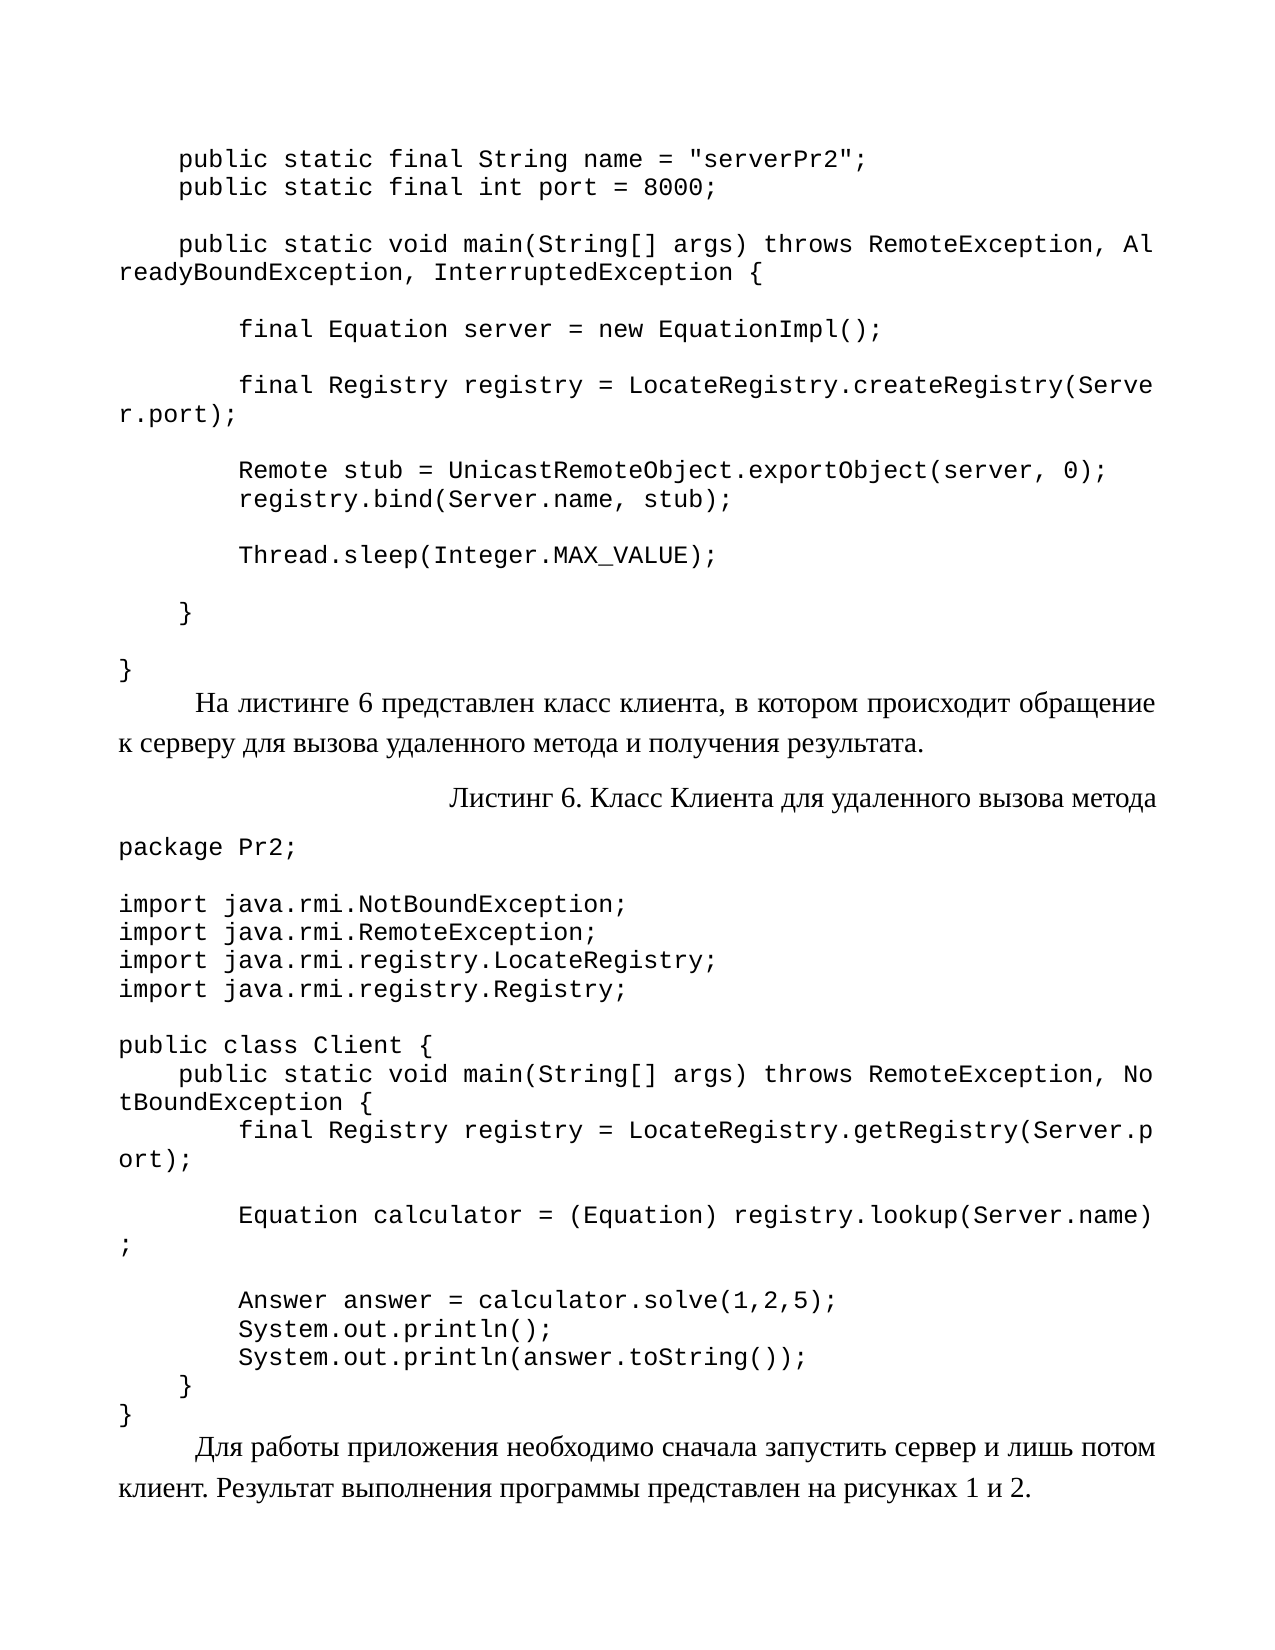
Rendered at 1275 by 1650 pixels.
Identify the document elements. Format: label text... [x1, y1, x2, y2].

text } [118, 1401, 1157, 1429]
text Equation calculator = (Equation) registry.lookup(Server.name); [118, 1203, 1157, 1259]
text } [118, 656, 1157, 685]
text Remote stub = UnicastRemoteObject.exportObject(server, 0); [118, 458, 1157, 486]
text Листинг 6. Класс Клиента для удаленного вызова метода [118, 780, 1157, 813]
text public static final int port = 8000; [118, 175, 1157, 203]
text final Registry registry = LocateRegistry.getRegistry(Server.port); [118, 1118, 1157, 1174]
text Thread.sleep(Integer.MAX_VALUE); [118, 543, 1157, 571]
text } [118, 600, 1157, 628]
text package Pr2; [118, 834, 1157, 863]
text Для работы приложения необходимо сначала запустить сервер и лишь потом клиент. Результат выполнения программы представлен на рисунках 1 и 2. [118, 1429, 1157, 1503]
text Answer answer = calculator.solve(1,2,5); [118, 1288, 1157, 1316]
text final Registry registry = LocateRegistry.createRegistry(Server.port); [118, 373, 1157, 430]
text public class Client { [118, 1033, 1157, 1061]
text System.out.println(answer.toString()); [118, 1344, 1157, 1373]
text public static void main(String[] args) throws RemoteException, NotBoundException { [118, 1061, 1157, 1118]
text import java.rmi.NotBoundException; [118, 891, 1157, 919]
text } [118, 1373, 1157, 1401]
text import java.rmi.registry.LocateRegistry; [118, 948, 1157, 976]
text import java.rmi.registry.Registry; [118, 976, 1157, 1004]
text registry.bind(Server.name, stub); [118, 486, 1157, 515]
text На листинге 6 представлен класс клиента, в котором происходит обращение к серверу для вызова удаленного метода и получения результата. [118, 685, 1157, 758]
text System.out.println(); [118, 1316, 1157, 1344]
text public static void main(String[] args) throws RemoteException, AlreadyBoundException, InterruptedException { [118, 231, 1157, 288]
text public static final String name = "serverPr2"; [118, 146, 1157, 175]
text import java.rmi.RemoteException; [118, 919, 1157, 948]
text final Equation server = new EquationImpl(); [118, 316, 1157, 345]
